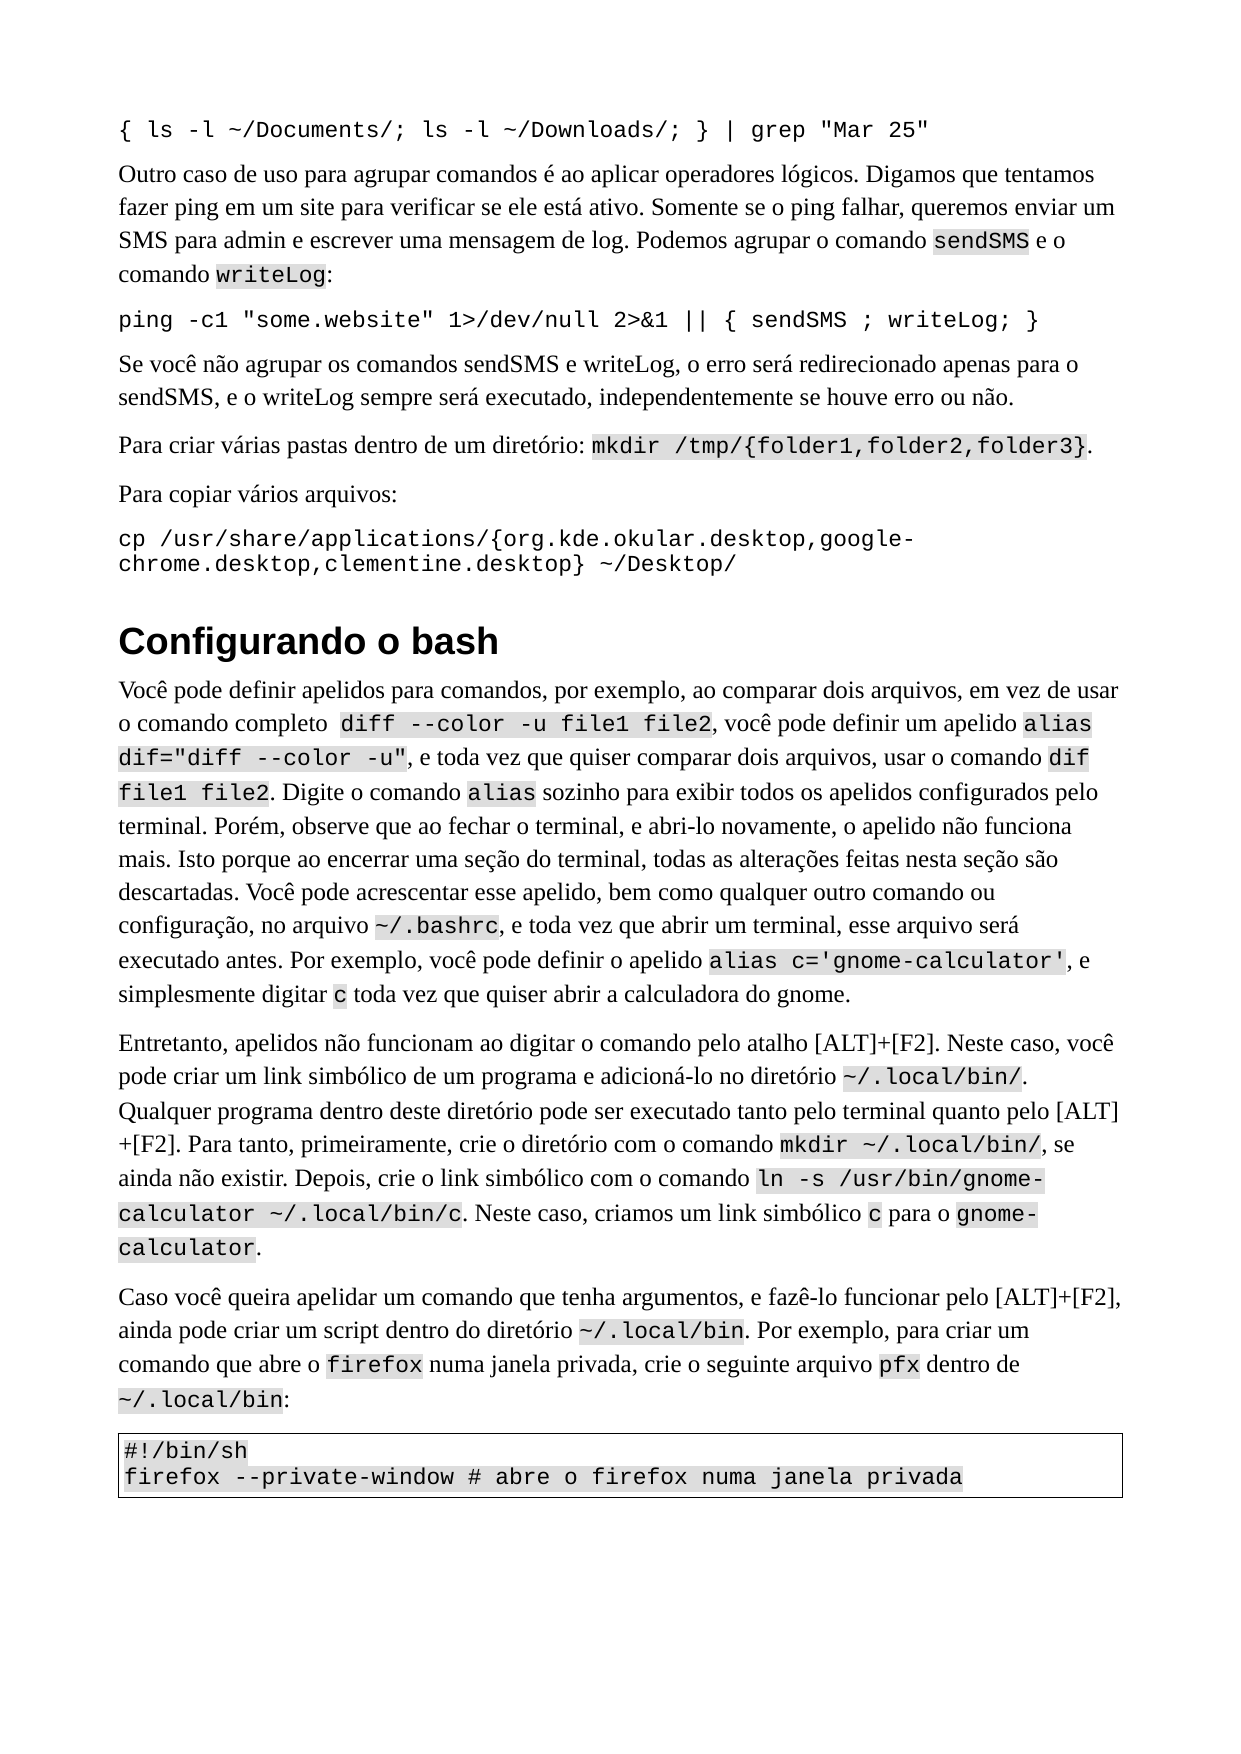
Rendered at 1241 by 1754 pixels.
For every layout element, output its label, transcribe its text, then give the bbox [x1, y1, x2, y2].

table_header #!/bin/sh firefox --private-window # abre o firefox numa janela privada [119, 1434, 1122, 1497]
subtitle Configurando o bash [118, 618, 1122, 662]
text Para criar várias pastas dentro de um diretório: mkdir /tmp/{folder1,folder2,folder3}. [118, 430, 1122, 460]
text { ls -l ~/Documents/; ls -l ~/Downloads/; } | grep "Mar 25" [118, 118, 1122, 144]
text Outro caso de uso para agrupar comandos é ao aplicar operadores lógicos. Digamos que tentamos fazer ping em um site para verificar se ele está ativo. Somente se o ping falhar, queremos enviar um SMS para admin e escrever uma mensagem de log. Podemos agrupar o comando sendSMS e o comando writeLog: [118, 159, 1122, 289]
text Entretanto, apelidos não funcionam ao digitar o comando pelo atalho [ALT]+[F2]. Neste caso, você pode criar um link simbólico de um programa e adicioná-lo no diretório ~/.local/bin/. Qualquer programa dentro deste diretório pode ser executado tanto pelo terminal quanto pelo [ALT]+[F2]. Para tanto, primeiramente, crie o diretório com o comando mkdir ~/.local/bin/, se ainda não existir. Depois, crie o link simbólico com o comando ln -s /usr/bin/gnome-calculator ~/.local/bin/c. Neste caso, criamos um link simbólico c para o gnome-calculator. [118, 1028, 1122, 1263]
text Você pode definir apelidos para comandos, por exemplo, ao comparar dois arquivos, em vez de usar o comando completo diff --color -u file1 file2, você pode definir um apelido alias dif="diff --color -u", e toda vez que quiser comparar dois arquivos, usar o comando dif file1 file2. Digite o comando alias sozinho para exibir todos os apelidos configurados pelo terminal. Porém, observe que ao fechar o terminal, e abri-lo novamente, o apelido não funciona mais. Isto porque ao encerrar uma seção do terminal, todas as alterações feitas nesta seção são descartadas. Você pode acrescentar esse apelido, bem como qualquer outro comando ou configuração, no arquivo ~/.bashrc, e toda vez que abrir um terminal, esse arquivo será executado antes. Por exemplo, você pode definir o apelido alias c='gnome-calculator', e simplesmente digitar c toda vez que quiser abrir a calculadora do gnome. [118, 675, 1122, 1009]
text Para copiar vários arquivos: [118, 479, 1122, 508]
text ping -c1 "some.website" 1>/dev/null 2>&1 || { sendSMS ; writeLog; } [118, 309, 1122, 334]
text cp /usr/share/applications/{org.kde.okular.desktop,google-chrome.desktop,clementine.desktop} ~/Desktop/ [118, 527, 1122, 579]
text Caso você queira apelidar um comando que tenha argumentos, e fazê-lo funcionar pelo [ALT]+[F2], ainda pode criar um script dentro do diretório ~/.local/bin. Por exemplo, para criar um comando que abre o firefox numa janela privada, crie o seguinte arquivo pfx dentro de ~/.local/bin: [118, 1282, 1122, 1414]
text Se você não agrupar os comandos sendSMS e writeLog, o erro será redirecionado apenas para o sendSMS, e o writeLog sempre será executado, independentemente se houve erro ou não. [118, 349, 1122, 411]
